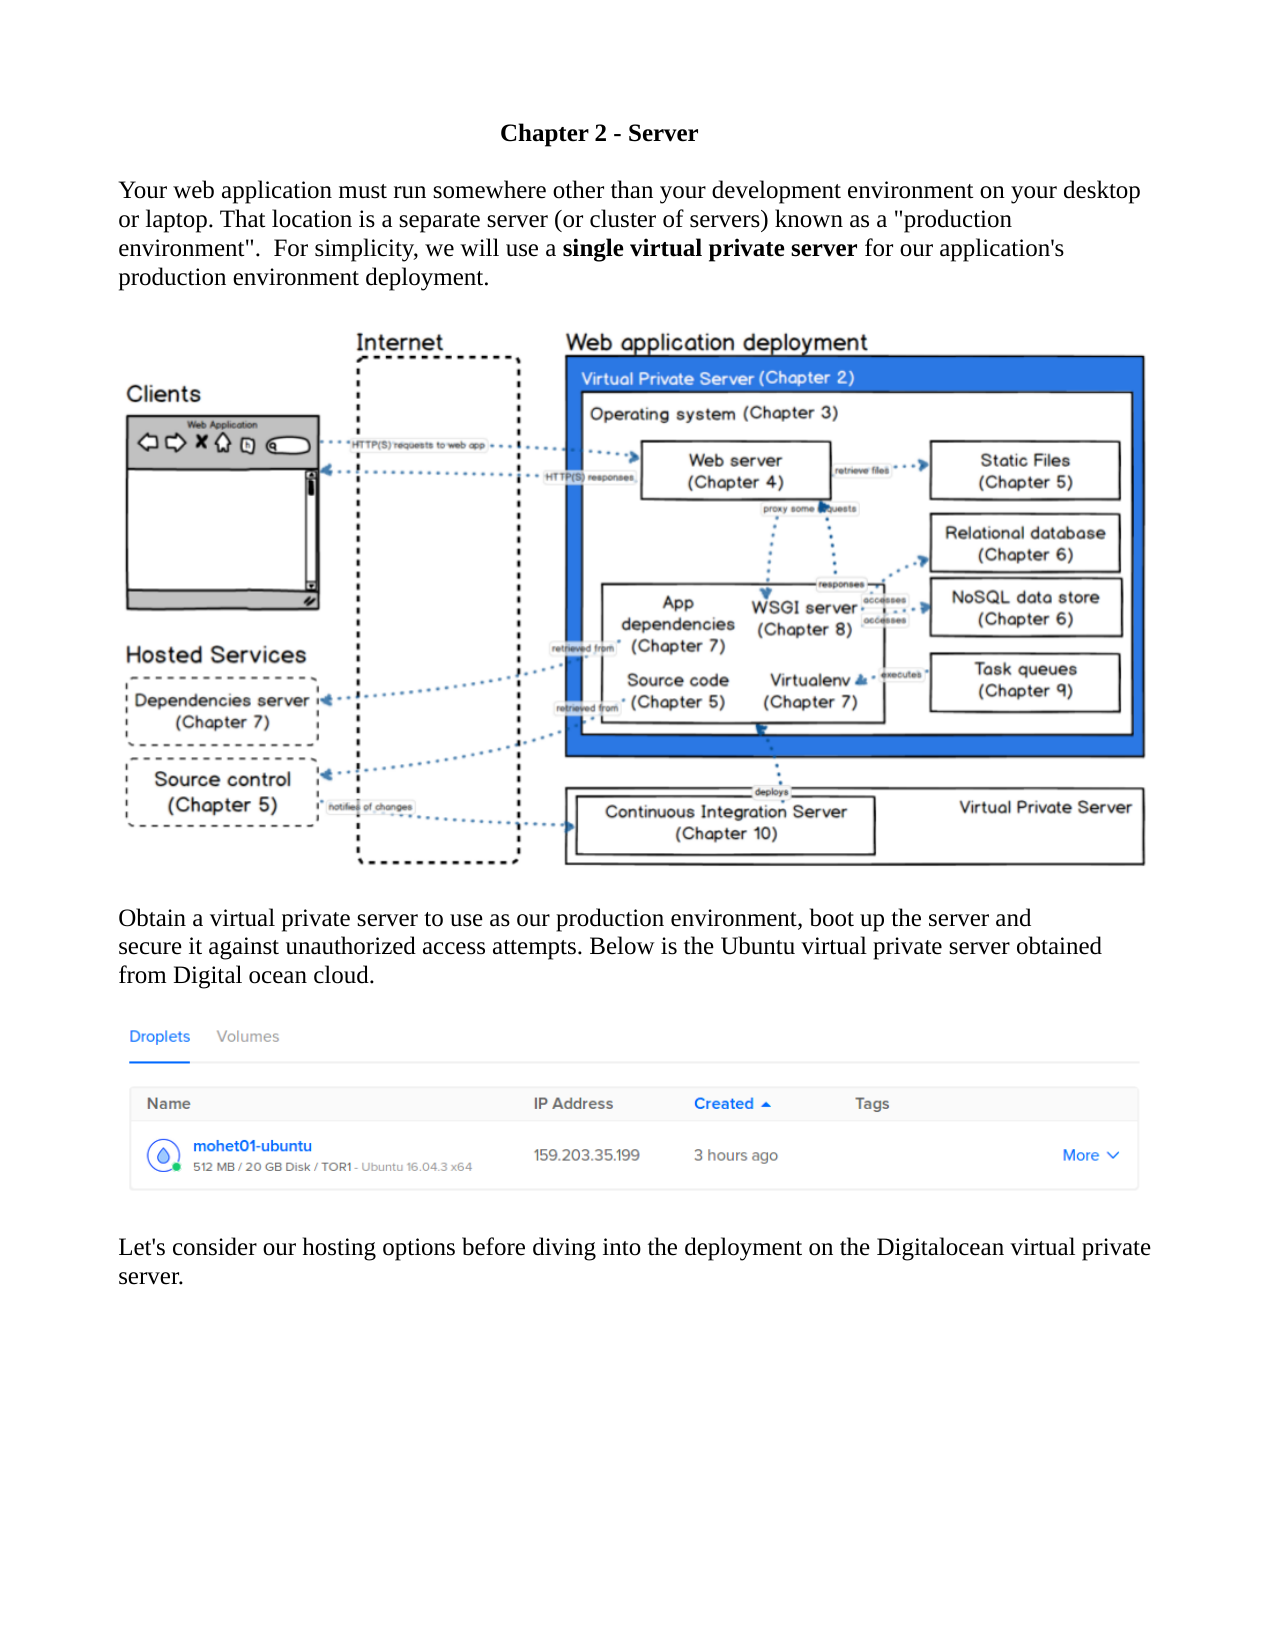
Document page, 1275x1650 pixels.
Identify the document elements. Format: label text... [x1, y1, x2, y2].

text secure it against unauthorized access attempts. Below is the Ubuntu virtual private server obtained from Digital ocean cloud. [118, 931, 1157, 989]
text Obtain a virtual private server to use as our production environment, boot up the server and [118, 903, 1157, 931]
picture [118, 319, 1157, 874]
text Your web application must run somewhere other than your development environment on your desktop or laptop. That location is a separate server (or cluster of servers) known as a "production environment". For simplicity, we will use a single virtual private server for our application's production environment deployment. [118, 176, 1157, 291]
text Chapter 2 - Server [118, 118, 1157, 147]
text Let's consider our hosting options before diving into the deployment on the Digitalocean virtual private server. [118, 1232, 1157, 1290]
picture [118, 1017, 1157, 1204]
